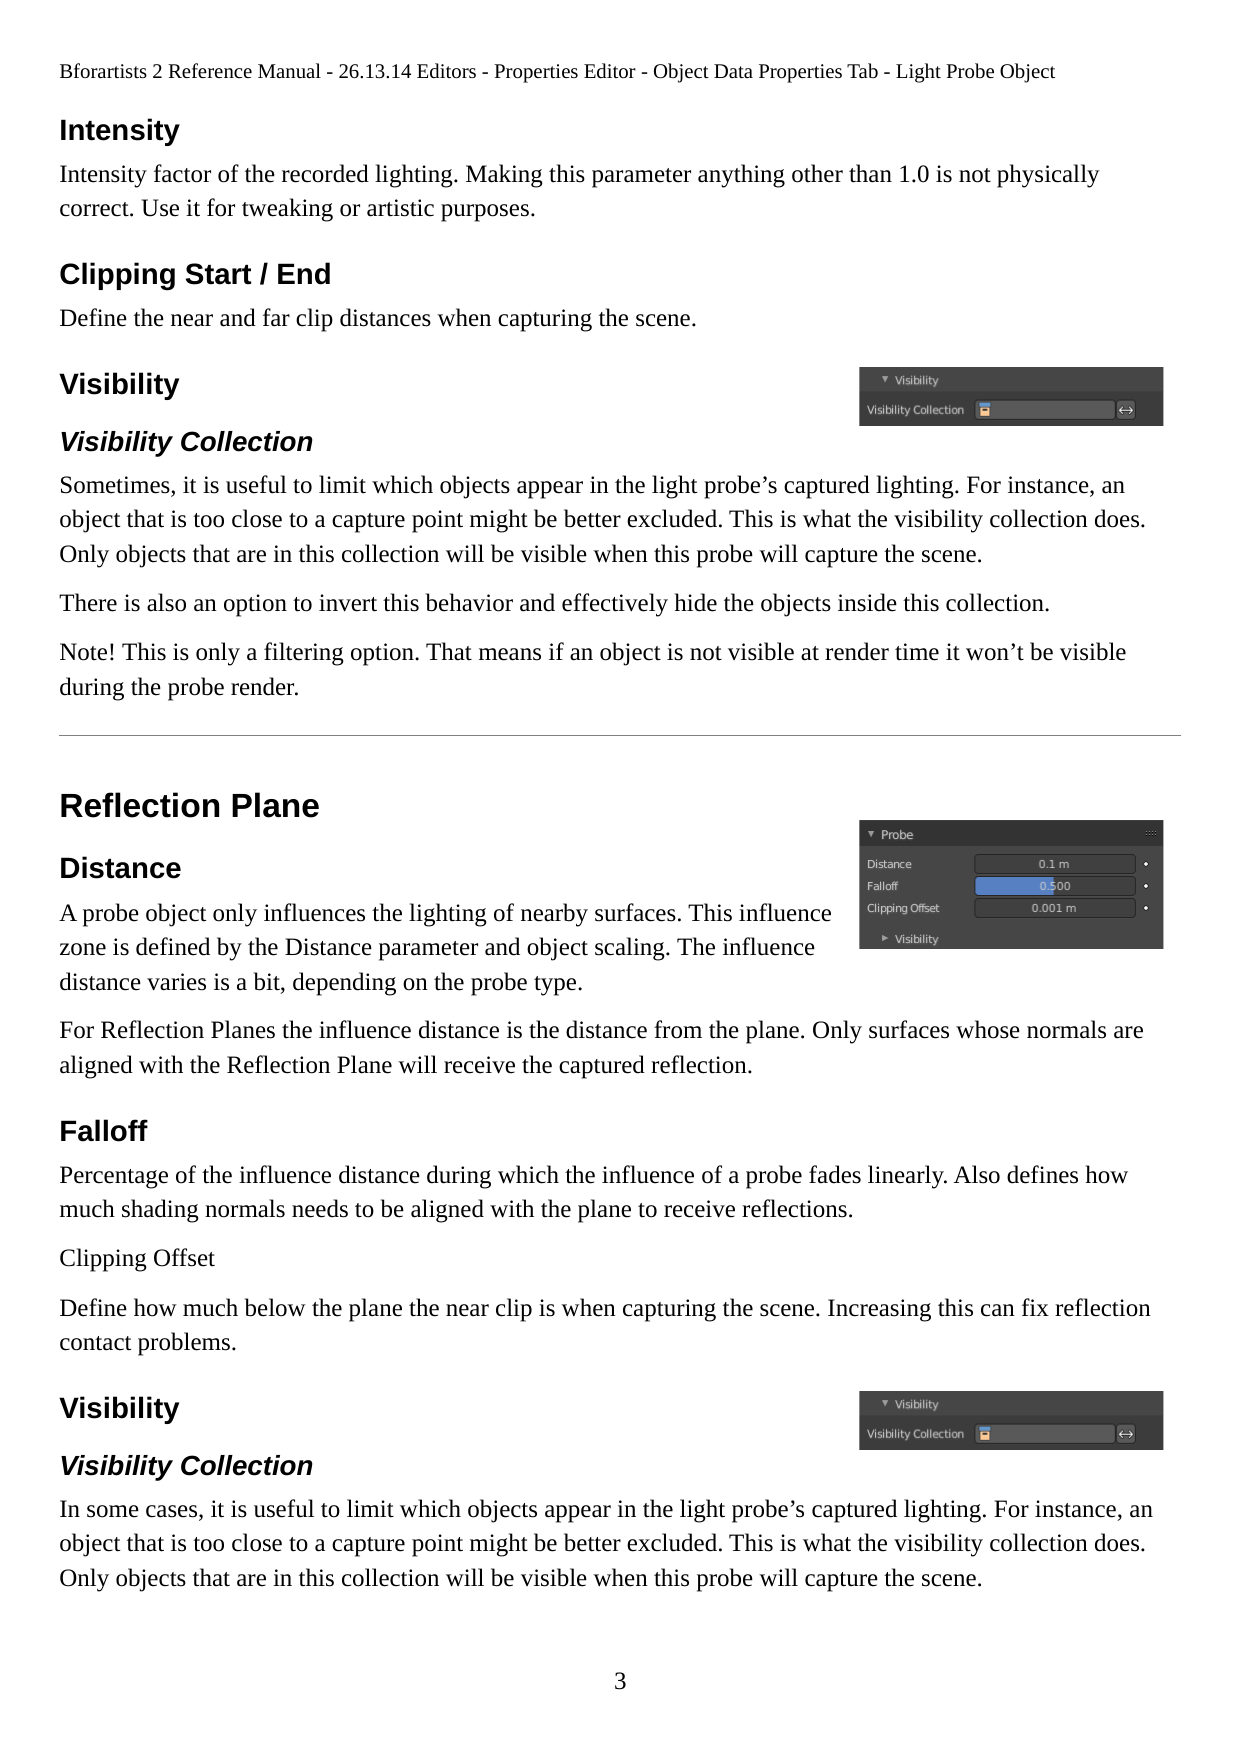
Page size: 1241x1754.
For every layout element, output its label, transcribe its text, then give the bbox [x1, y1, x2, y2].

subtitle [1164, 367, 1181, 401]
subtitle Reflection Plane [59, 786, 1181, 824]
text Sometimes, it is useful to limit which objects appear in the light probe’s captured lighting. For instance, an object that is too close to a capture point might be better excluded. This is what the visibility collection does. Only objects that are in this collection will be visible when this probe will capture the scene. [59, 470, 1181, 568]
text In some cases, it is useful to limit which objects appear in the light probe’s captured lighting. For instance, an object that is too close to a capture point might be better excluded. This is what the visibility collection does. Only objects that are in this collection will be visible when this probe will capture the scene. [59, 1494, 1181, 1592]
text A probe object only influences the lighting of nearby surfaces. This influence zone is defined by the Distance parameter and object scaling. The influence distance varies is a bit, depending on the probe type. [59, 898, 1181, 995]
subtitle Intensity [59, 113, 1181, 146]
subtitle Distance [59, 851, 859, 885]
text Note! This is only a filtering option. That means if an object is not visible at render time it won’t be visible during the probe render. [59, 637, 1181, 700]
subtitle Visibility [59, 1391, 859, 1424]
subtitle Clipping Start / End [59, 257, 1181, 291]
subtitle Visibility Collection [59, 426, 1181, 457]
picture [859, 820, 1164, 949]
text Clipping Offset [59, 1243, 1181, 1272]
subtitle Visibility Collection [59, 1449, 1181, 1481]
text Intensity factor of the recorded lighting. Making this parameter anything other than 1.0 is not physically correct. Use it for tweaking or artistic purposes. [59, 159, 1181, 222]
text There is also an option to invert this behavior and effectively hide the objects inside this collection. [59, 588, 1181, 617]
subtitle Falloff [59, 1114, 1181, 1147]
subtitle Visibility [59, 367, 859, 401]
picture [859, 367, 1164, 426]
text Percentage of the influence distance during which the influence of a probe fades linearly. Also defines how much shading normals needs to be aligned with the plane to receive reflections. [59, 1160, 1181, 1223]
subtitle [1164, 1391, 1181, 1424]
picture [859, 1391, 1164, 1450]
text Define how much below the plane the near clip is when capturing the scene. Increasing this can fix reflection contact problems. [59, 1293, 1181, 1356]
subtitle [1164, 851, 1181, 885]
text Define the near and far clip distances when capturing the scene. [59, 303, 1181, 332]
text For Reflection Planes the influence distance is the distance from the plane. Only surfaces whose normals are aligned with the Reflection Plane will receive the captured reflection. [59, 1016, 1181, 1079]
